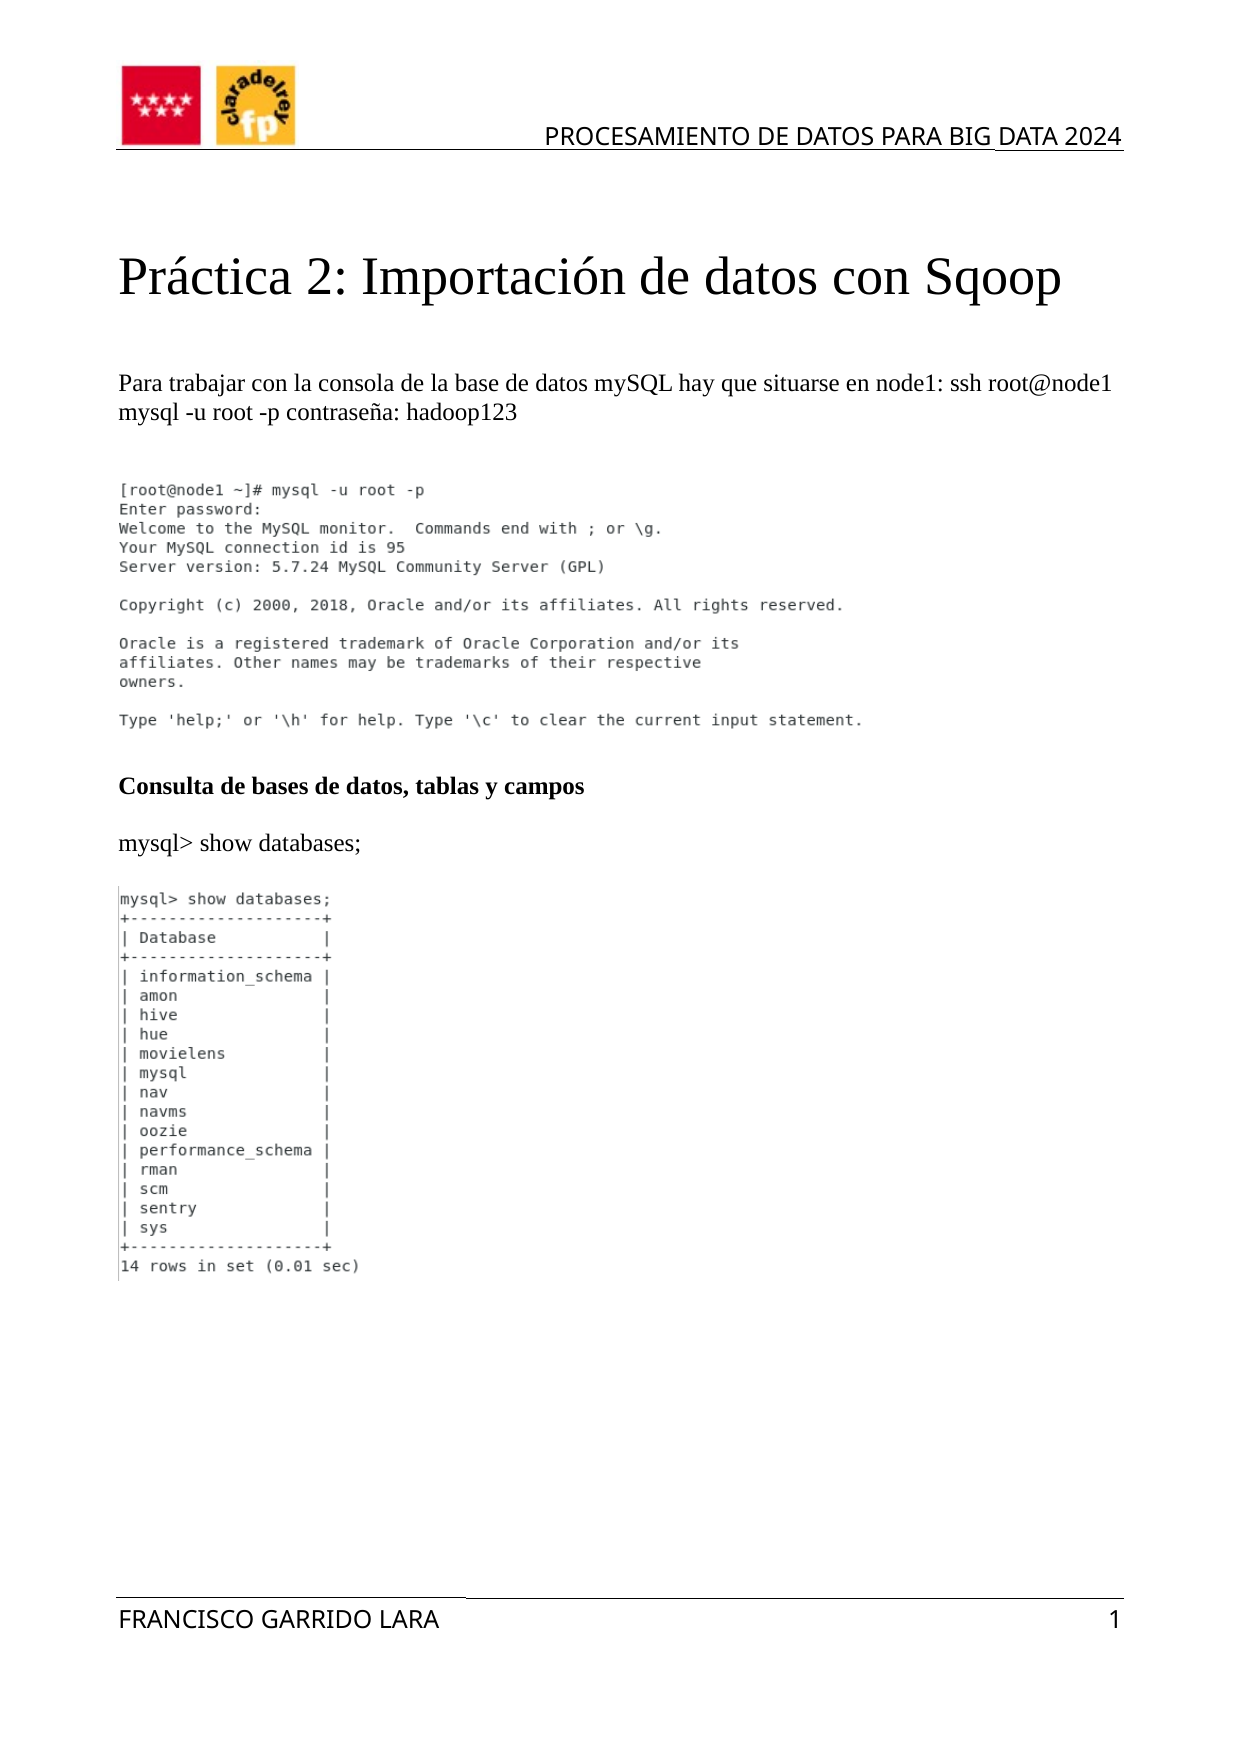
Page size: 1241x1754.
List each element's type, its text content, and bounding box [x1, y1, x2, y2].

text Consulta de bases de datos, tablas y campos [118, 771, 1122, 800]
text Práctica 2: Importación de datos con Sqoop [118, 244, 1122, 306]
text Para trabajar con la consola de la base de datos mySQL hay que situarse en node1: ssh root@node1 mysql -u root -p contraseña: hadoop123 [118, 368, 1122, 426]
text mysql> show databases; [118, 828, 1122, 857]
picture [118, 474, 885, 736]
picture [116, 60, 299, 149]
picture [118, 886, 1123, 1281]
